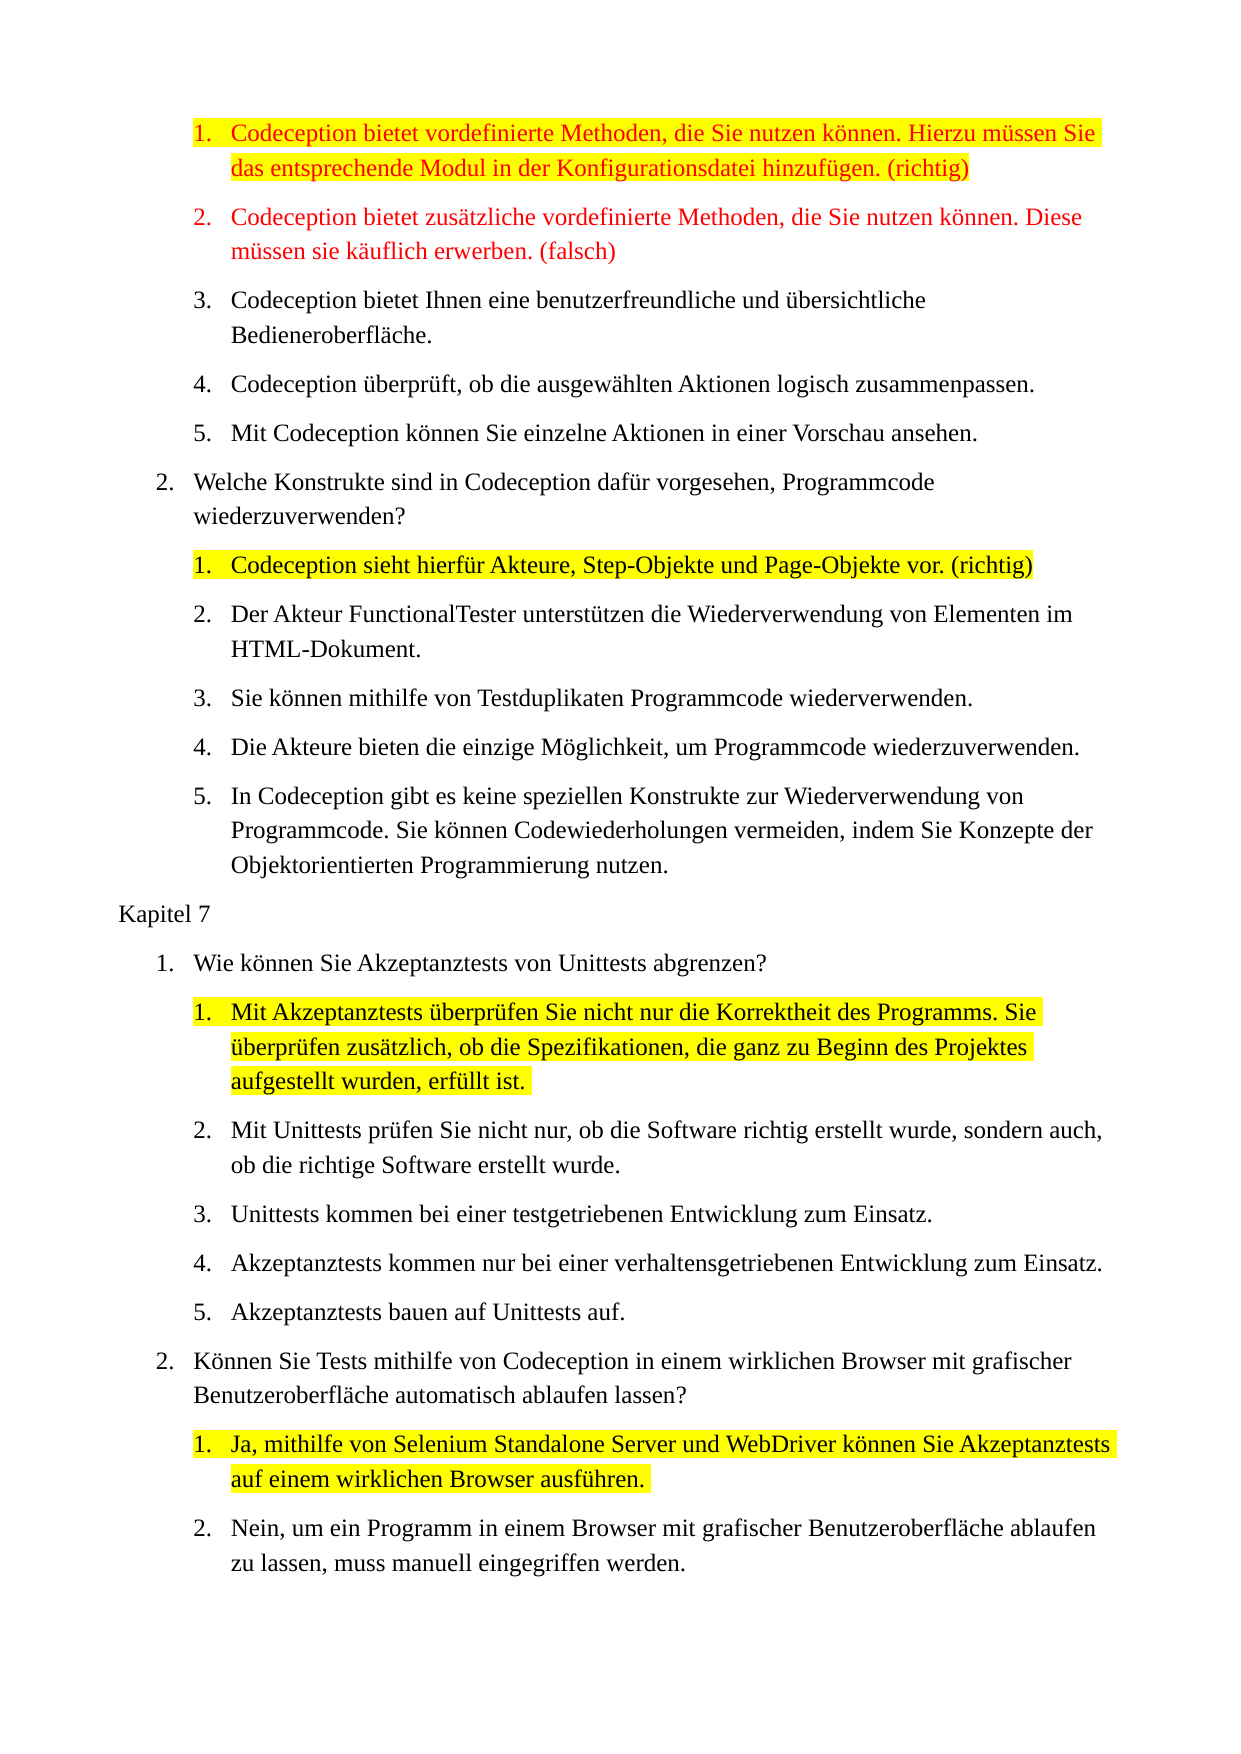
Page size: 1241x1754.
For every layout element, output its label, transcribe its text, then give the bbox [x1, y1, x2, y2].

list Wie können Sie Akzeptanztests von Unittests abgrenzen? [156, 948, 1122, 977]
list Codeception sieht hierfür Akteure, Step-Objekte und Page-Objekte vor. (richtig) [193, 550, 1122, 579]
list Welche Konstrukte sind in Codeception dafür vorgesehen, Programmcode wiederzuverwenden? [156, 467, 1122, 530]
list Codeception bietet zusätzliche vordefinierte Methoden, die Sie nutzen können. Diese müssen sie käuflich erwerben. (falsch) [193, 202, 1122, 265]
list Codeception bietet Ihnen eine benutzerfreundliche und übersichtliche Bedieneroberfläche. [193, 285, 1122, 348]
list Akzeptanztests kommen nur bei einer verhaltensgetriebenen Entwicklung zum Einsatz. [193, 1248, 1122, 1277]
list Ja, mithilfe von Selenium Standalone Server und WebDriver können Sie Akzeptanztests auf einem wirklichen Browser ausführen. [193, 1429, 1122, 1493]
list Mit Codeception können Sie einzelne Aktionen in einer Vorschau ansehen. [193, 418, 1122, 447]
list Akzeptanztests bauen auf Unittests auf. [193, 1297, 1122, 1326]
list Codeception bietet vordefinierte Methoden, die Sie nutzen können. Hierzu müssen Sie das entsprechende Modul in der Konfigurationsdatei hinzufügen. (richtig) [193, 118, 1122, 181]
list Die Akteure bieten die einzige Möglichkeit, um Programmcode wiederzuverwenden. [193, 732, 1122, 761]
list In Codeception gibt es keine speziellen Konstrukte zur Wiederverwendung von Programmcode. Sie können Codewiederholungen vermeiden, indem Sie Konzepte der Objektorientierten Programmierung nutzen. [193, 781, 1122, 879]
list Sie können mithilfe von Testduplikaten Programmcode wiederverwenden. [193, 683, 1122, 712]
list Mit Akzeptanztests überprüfen Sie nicht nur die Korrektheit des Programms. Sie überprüfen zusätzlich, ob die Spezifikationen, die ganz zu Beginn des Projektes aufgestellt wurden, erfüllt ist. [193, 997, 1122, 1095]
list Unittests kommen bei einer testgetriebenen Entwicklung zum Einsatz. [193, 1199, 1122, 1228]
list Können Sie Tests mithilfe von Codeception in einem wirklichen Browser mit grafischer Benutzeroberfläche automatisch ablaufen lassen? [156, 1346, 1122, 1409]
list Nein, um ein Programm in einem Browser mit grafischer Benutzeroberfläche ablaufen zu lassen, muss manuell eingegriffen werden. [193, 1513, 1122, 1576]
list Codeception überprüft, ob die ausgewählten Aktionen logisch zusammenpassen. [193, 369, 1122, 397]
list Der Akteur FunctionalTester unterstützen die Wiederverwendung von Elementen im HTML-Dokument. [193, 599, 1122, 663]
text Kapitel 7 [118, 899, 1122, 928]
list Mit Unittests prüfen Sie nicht nur, ob die Software richtig erstellt wurde, sondern auch, ob die richtige Software erstellt wurde. [193, 1115, 1122, 1178]
